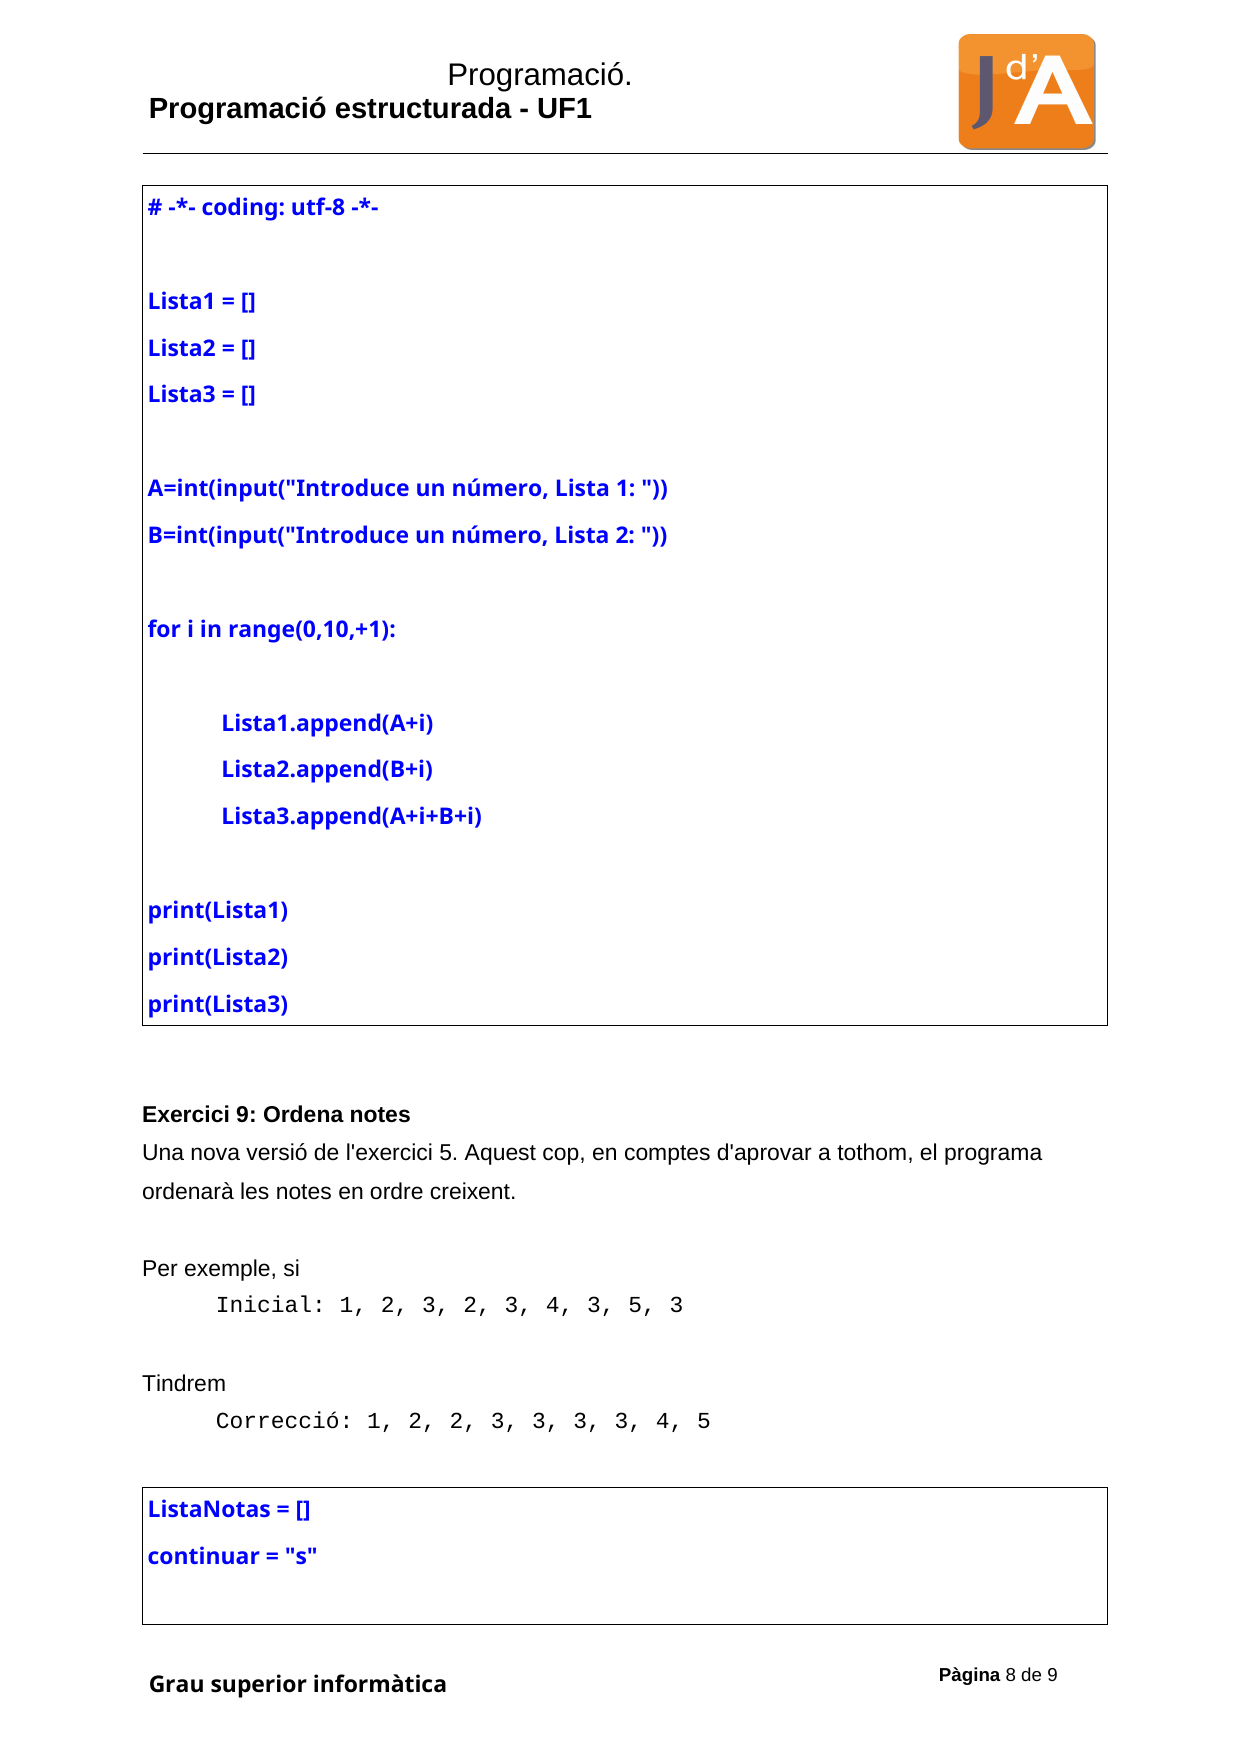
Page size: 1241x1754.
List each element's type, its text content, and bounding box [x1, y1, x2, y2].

table_header ListaNotas = [] continuar = "s" [143, 1488, 1107, 1624]
text Exercici 9: Ordena notes [142, 1102, 1107, 1127]
picture [958, 34, 1096, 150]
text Tindrem [142, 1371, 1107, 1397]
text Inicial: 1, 2, 3, 2, 3, 4, 3, 5, 3 [216, 1294, 1107, 1320]
text Correcció: 1, 2, 2, 3, 3, 3, 3, 4, 5 [216, 1409, 1107, 1436]
text Una nova versió de l'exercici 5. Aquest cop, en comptes d'aprovar a tothom, el programa ordenarà les notes en ordre creixent. [142, 1140, 1107, 1204]
table_header # -*- coding: utf-8 -*- Lista1 = [] Lista2 = [] Lista3 = [] A=int(input("Introduce un número, Lista 1: ")) B=int(input("Introduce un número, Lista 2: ")) for i in range(0,10,+1): Lista1.append(A+i) Lista2.append(B+i) Lista3.append(A+i+B+i) print(Lista1) print(Lista2) print(Lista3) [143, 186, 1107, 1025]
text Per exemple, si [142, 1255, 1107, 1281]
